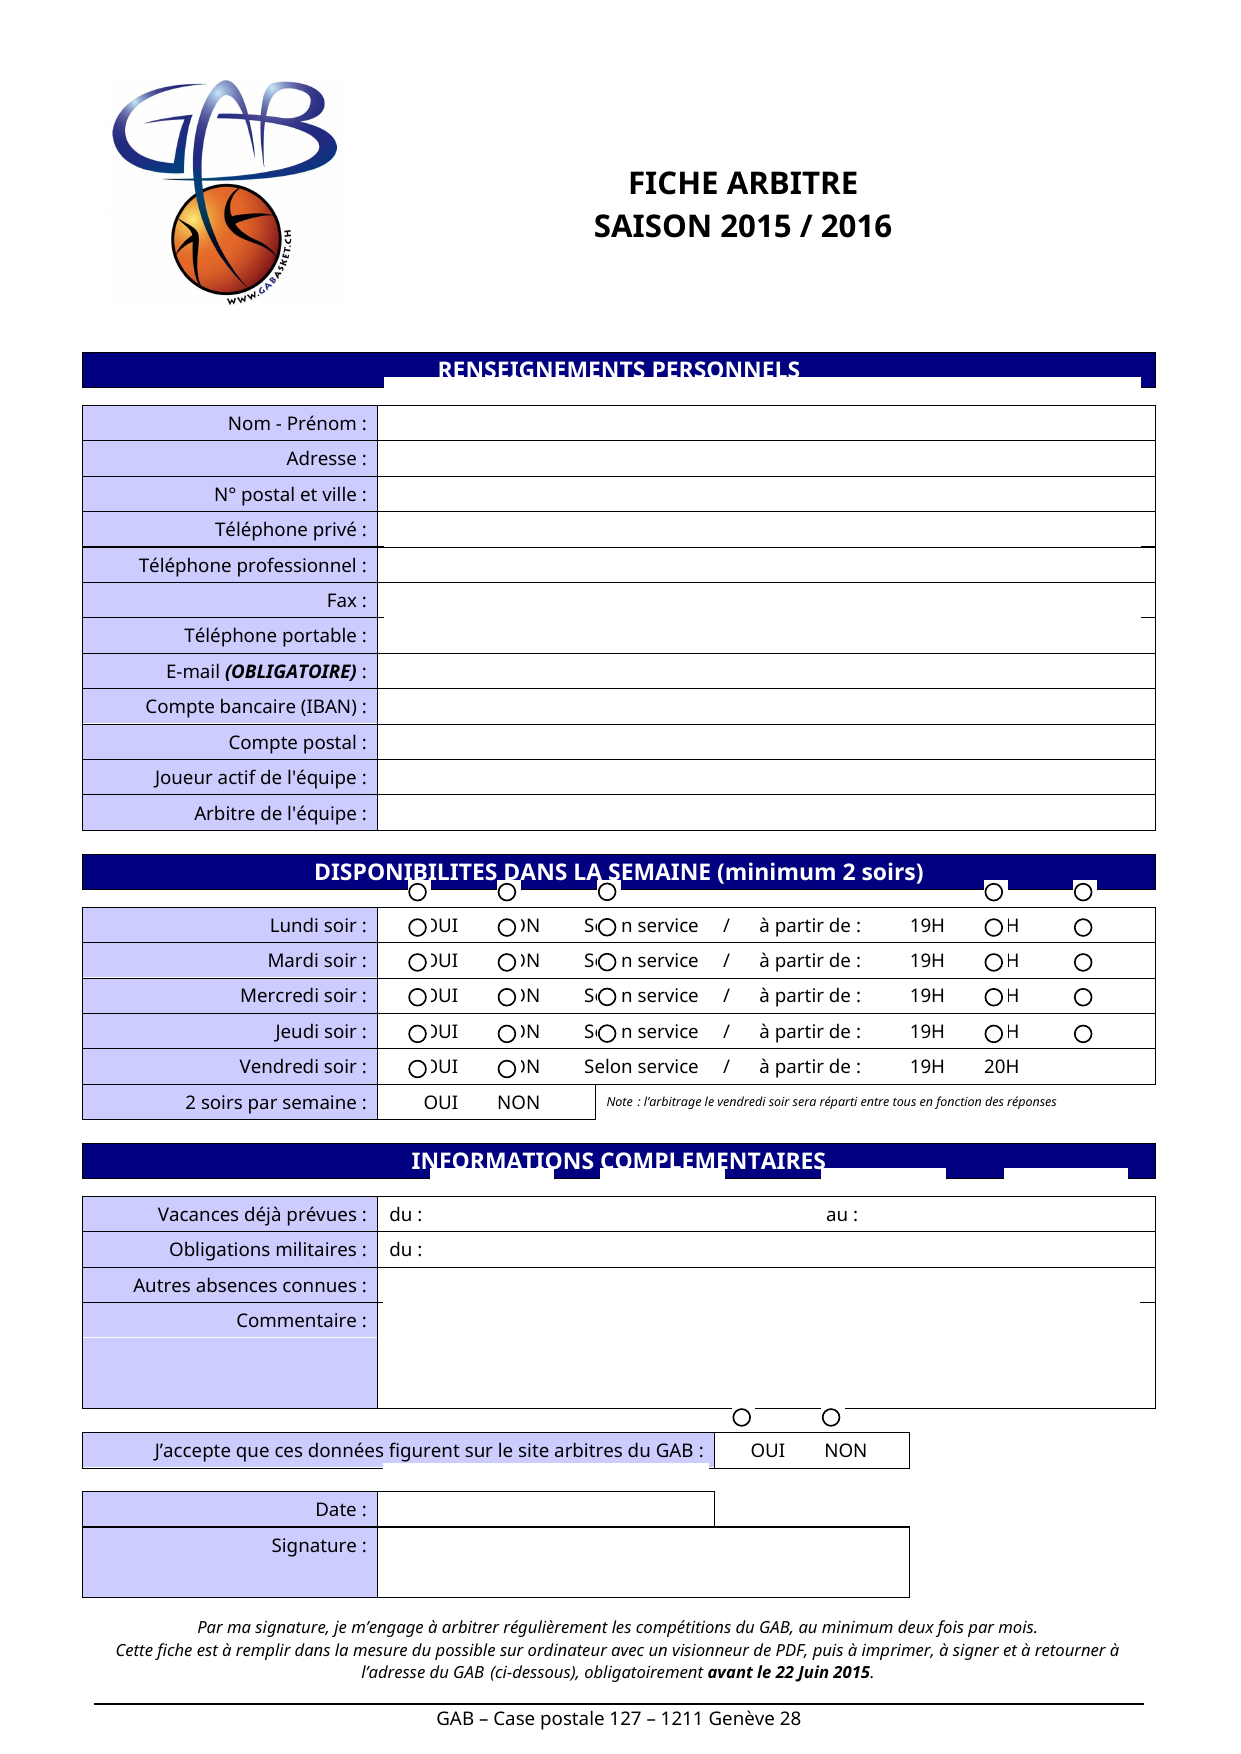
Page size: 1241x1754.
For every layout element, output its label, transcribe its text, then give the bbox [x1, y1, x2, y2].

table_cell Téléphone privé : [83, 512, 377, 546]
table_cell [378, 689, 1155, 723]
text GAB – Case postale 127 – 1211 Genève 28 [94, 1705, 1144, 1730]
table_cell Commentaire : [83, 1303, 377, 1337]
table_cell [82, 388, 384, 405]
table_cell [709, 1468, 1156, 1491]
table_cell [83, 1373, 377, 1408]
table_cell du : au : / du : au : [378, 1268, 1155, 1302]
table_cell Mercredi soir : [83, 979, 377, 1013]
table_cell OUI NON Selon service / à partir de : 19H 20H [378, 1049, 1155, 1084]
table_cell Autres absences connues : [83, 1268, 377, 1302]
table_cell [554, 1179, 600, 1196]
table_cell Lundi soir : [83, 908, 377, 942]
table_cell Téléphone professionnel : [83, 548, 377, 582]
text FICHE ARBITRE [343, 161, 1144, 204]
table_cell OUI NON [715, 1433, 909, 1467]
table_cell Adresse : [83, 441, 377, 476]
table_cell OUI NON Selon service / à partir de : 19H 20H [378, 943, 1155, 977]
table_cell Note : l’arbitrage le vendredi soir sera réparti entre tous en fonction des réponses [596, 1085, 1156, 1119]
table_cell J’accepte que ces données figurent sur le site arbitres du GAB : [83, 1433, 714, 1467]
table_cell N° postal et ville : [83, 477, 377, 511]
table_cell [82, 1179, 430, 1196]
table_cell [378, 1528, 909, 1562]
table_cell Signature : [83, 1528, 377, 1562]
table_cell Joueur actif de l'équipe : [83, 760, 377, 794]
table_cell [946, 1179, 1004, 1196]
table_cell 2 soirs par semaine : [83, 1085, 377, 1119]
table_cell [378, 1338, 1155, 1373]
table_cell [725, 1179, 821, 1196]
table_cell [83, 1562, 377, 1597]
table_cell [378, 618, 1155, 653]
table_cell [82, 1409, 1156, 1432]
table_cell Téléphone portable : [83, 618, 377, 653]
table_header RENSEIGNEMENTS PERSONNELS [83, 353, 1155, 387]
table_cell [378, 760, 1155, 794]
table_cell [1140, 1303, 1155, 1337]
table_cell [910, 1432, 1156, 1467]
table_cell [378, 512, 1155, 546]
table_cell [910, 1526, 1156, 1562]
table_cell INFORMATIONS COMPLEMENTAIRES [83, 1144, 1155, 1178]
table_cell DISPONIBILITES DANS LA SEMAINE (minimum 2 soirs) [83, 855, 1155, 889]
table_cell Compte postal : [83, 725, 377, 759]
table_cell [82, 1469, 383, 1491]
table_cell Date : [83, 1492, 377, 1526]
table_cell [378, 725, 1155, 759]
table_cell OUI NON Selon service / à partir de : 19H 20H [378, 1014, 1155, 1048]
table_cell [83, 1338, 377, 1373]
text Cette fiche est à remplir dans la mesure du possible sur ordinateur avec un visionneur de PDF, puis à imprimer, à signer et à retourner à l’adresse du GAB (ci-dessous), obligatoirement avant le 22 Juin 2015. [94, 1638, 1144, 1683]
table_cell [82, 831, 1156, 853]
table_cell [1141, 388, 1156, 405]
table_cell Arbitre de l'équipe : [83, 795, 377, 830]
table_cell OUI NON Selon service / à partir de : 19H 20H [378, 979, 1155, 1013]
table_cell Nom - Prénom : [83, 406, 377, 440]
picture [106, 79, 343, 306]
table_cell OUI NON Selon service / à partir de : 19H 20H [378, 908, 1155, 942]
table_cell [378, 583, 1155, 617]
text Par ma signature, je m’engage à arbitrer régulièrement les compétitions du GAB, au minimum deux fois par mois. [94, 1615, 1144, 1638]
text [94, 161, 106, 204]
table_cell [378, 548, 1155, 582]
table_cell [378, 1303, 383, 1337]
table_cell [378, 795, 1155, 830]
table_cell du : au : / du : au : [378, 1197, 1155, 1231]
table_cell [82, 890, 1156, 907]
table_cell Obligations militaires : [83, 1232, 377, 1267]
text SAISON 2015 / 2016 [343, 204, 1144, 247]
table_cell [378, 406, 1155, 440]
table_cell OUI NON [378, 1085, 595, 1119]
table_cell [378, 1373, 1155, 1408]
table_cell [910, 1562, 1156, 1597]
table_cell [378, 441, 1155, 476]
text [94, 204, 106, 247]
table_cell [378, 1562, 909, 1597]
table_cell [1128, 1179, 1156, 1196]
table_cell Mardi soir : [83, 943, 377, 977]
table_cell Fax : [83, 583, 377, 617]
table_cell [715, 1491, 1156, 1526]
table_cell E-mail (OBLIGATOIRE) : [83, 654, 377, 688]
table_cell Vendredi soir : [83, 1049, 377, 1084]
table_cell [378, 477, 1155, 511]
table_cell du : au : [378, 1232, 1155, 1267]
table_cell [378, 654, 1155, 688]
table_cell [82, 1119, 1156, 1143]
table_cell Vacances déjà prévues : [83, 1197, 377, 1231]
table_cell [378, 1492, 714, 1526]
table_cell Jeudi soir : [83, 1014, 377, 1048]
table_cell Compte bancaire (IBAN) : [83, 689, 377, 723]
